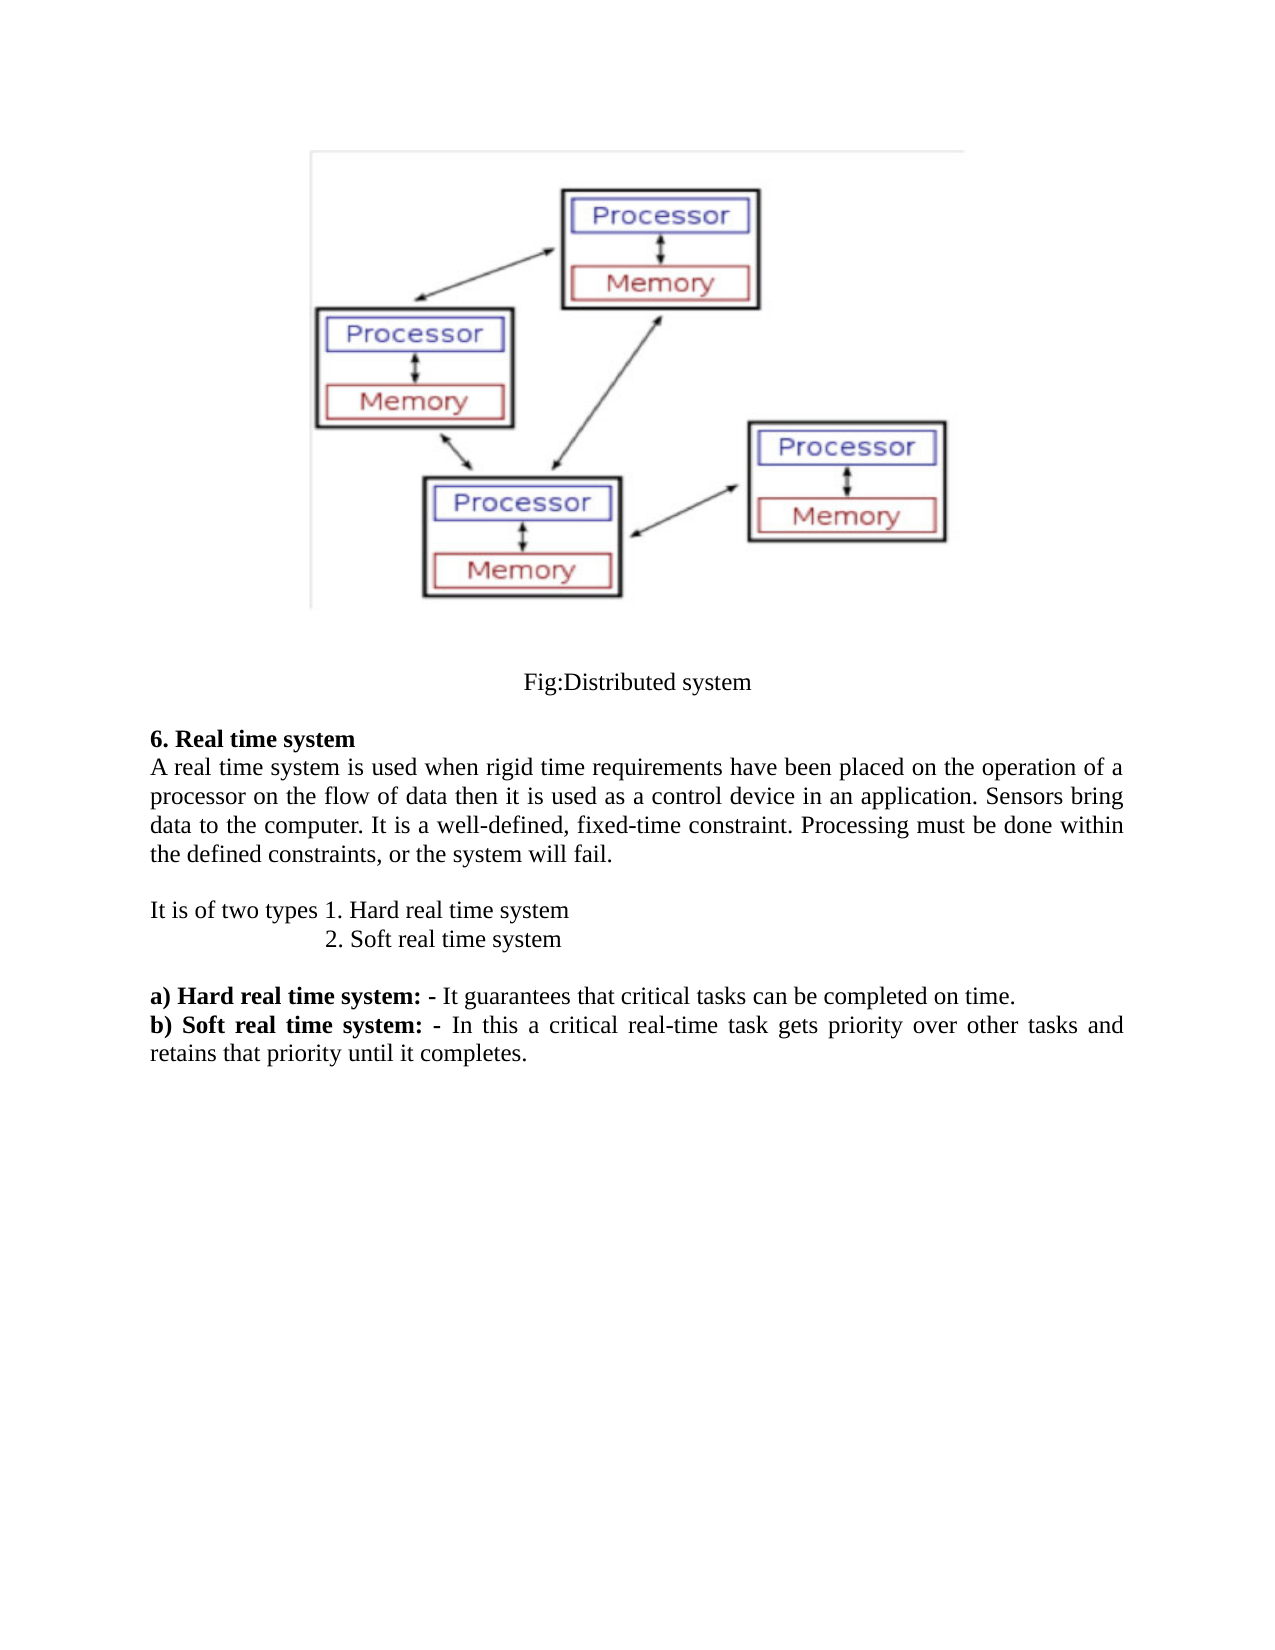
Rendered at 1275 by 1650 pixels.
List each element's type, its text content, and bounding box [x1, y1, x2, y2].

text b) Soft real time system: - In this a critical real-time task gets priority over other tasks and retains that priority until it completes. [150, 1010, 1125, 1067]
text Fig:Distributed system [150, 667, 1125, 696]
text 2. Soft real time system [150, 924, 1125, 953]
text 6. Real time system [150, 724, 1125, 752]
text It is of two types 1. Hard real time system [150, 896, 1125, 924]
text A real time system is used when rigid time requirements have been placed on the operation of a processor on the flow of data then it is used as a control device in an application. Sensors bring data to the computer. It is a well-defined, fixed-time constraint. Processing must be done within the defined constraints, or the system will fail. [150, 752, 1125, 867]
text a) Hard real time system: - It guarantees that critical tasks can be completed on time. [150, 981, 1125, 1010]
